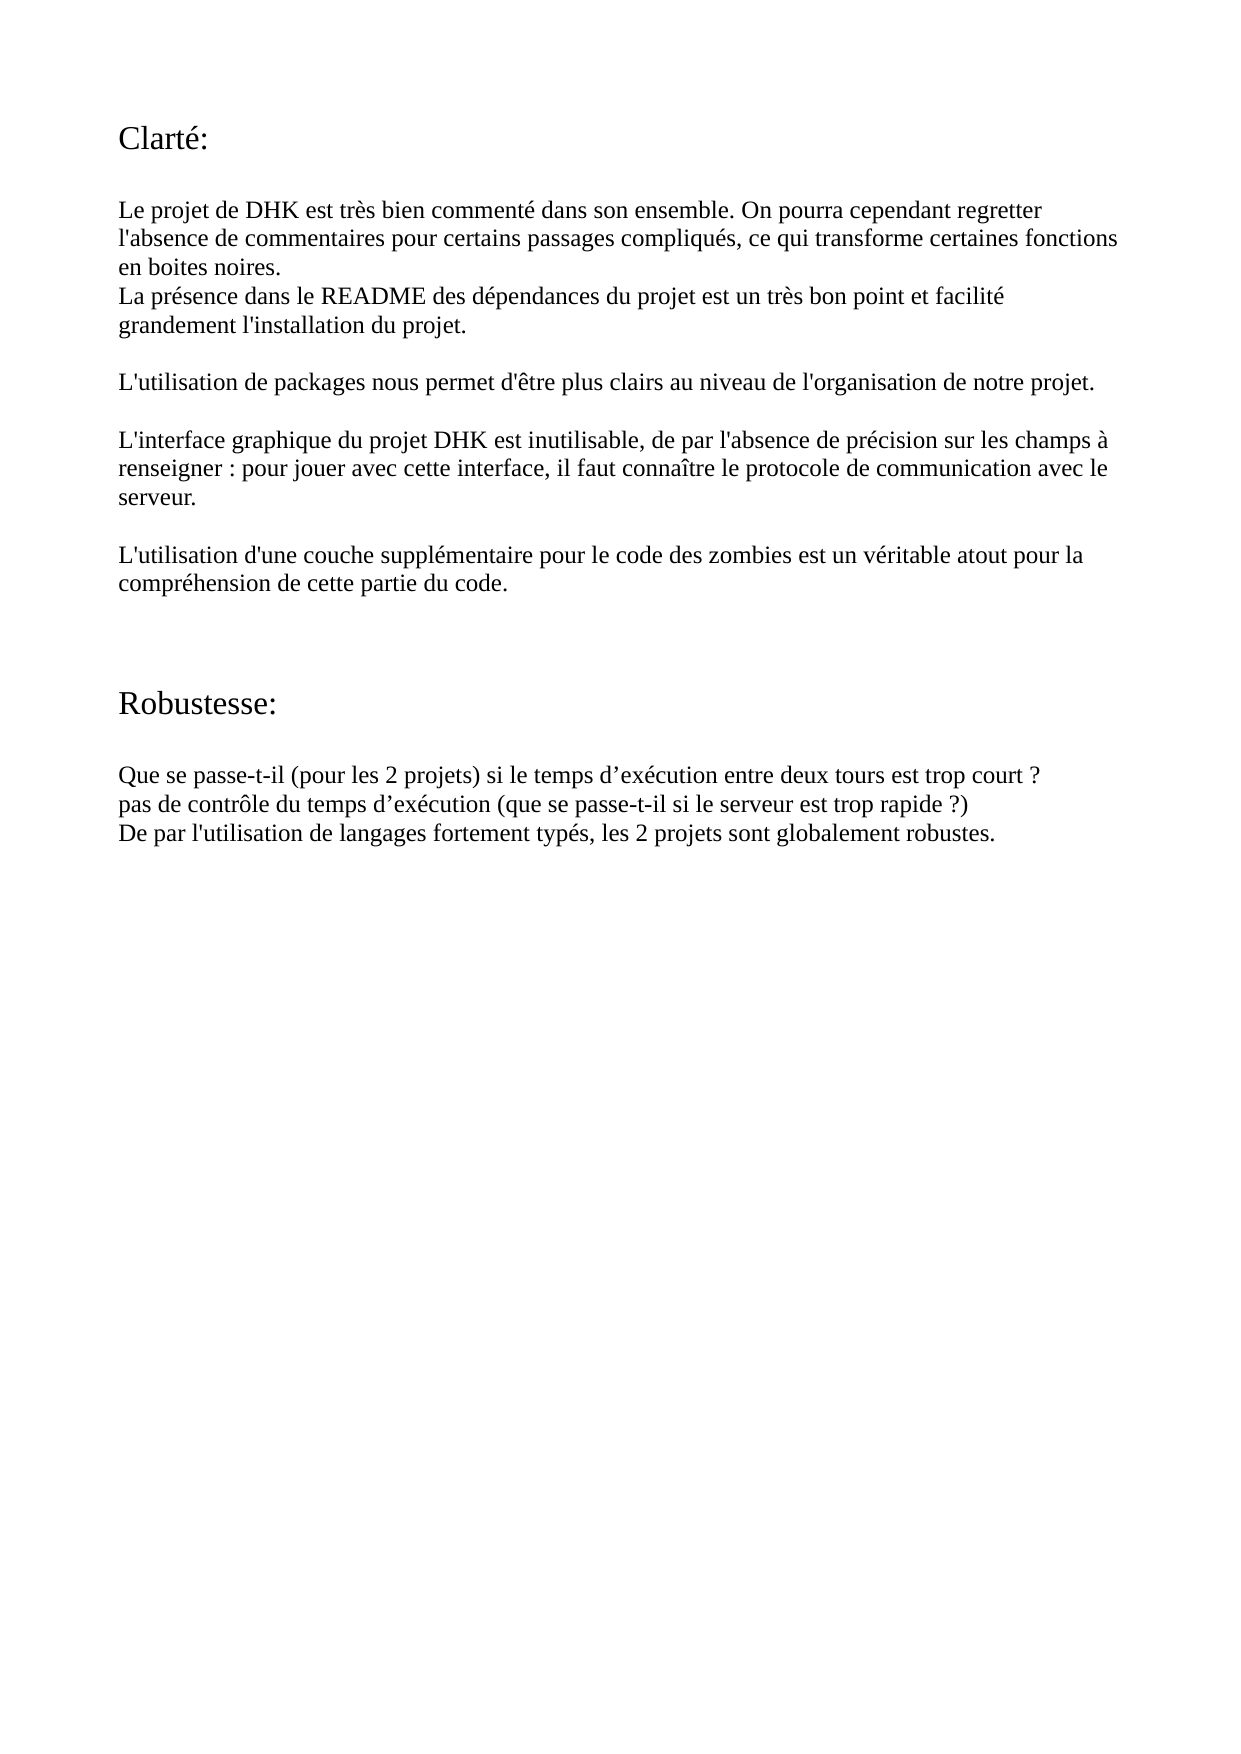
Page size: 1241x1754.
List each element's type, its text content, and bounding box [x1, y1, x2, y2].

text La présence dans le README des dépendances du projet est un très bon point et facilité grandement l'installation du projet. [118, 281, 1122, 338]
text L'utilisation d'une couche supplémentaire pour le code des zombies est un véritable atout pour la compréhension de cette partie du code. [118, 540, 1122, 597]
text L'utilisation de packages nous permet d'être plus clairs au niveau de l'organisation de notre projet. [118, 367, 1122, 396]
text Le projet de DHK est très bien commenté dans son ensemble. On pourra cependant regretter l'absence de commentaires pour certains passages compliqués, ce qui transforme certaines fonctions en boites noires. [118, 195, 1122, 281]
text pas de contrôle du temps d’exécution (que se passe-t-il si le serveur est trop rapide ?) [118, 789, 1122, 818]
text Robustesse: [118, 683, 1122, 722]
text Que se passe-t-il (pour les 2 projets) si le temps d’exécution entre deux tours est trop court ? [118, 760, 1122, 789]
text De par l'utilisation de langages fortement typés, les 2 projets sont globalement robustes. [118, 818, 1122, 846]
text Clarté: [118, 118, 1122, 156]
text L'interface graphique du projet DHK est inutilisable, de par l'absence de précision sur les champs à renseigner : pour jouer avec cette interface, il faut connaître le protocole de communication avec le serveur. [118, 425, 1122, 511]
